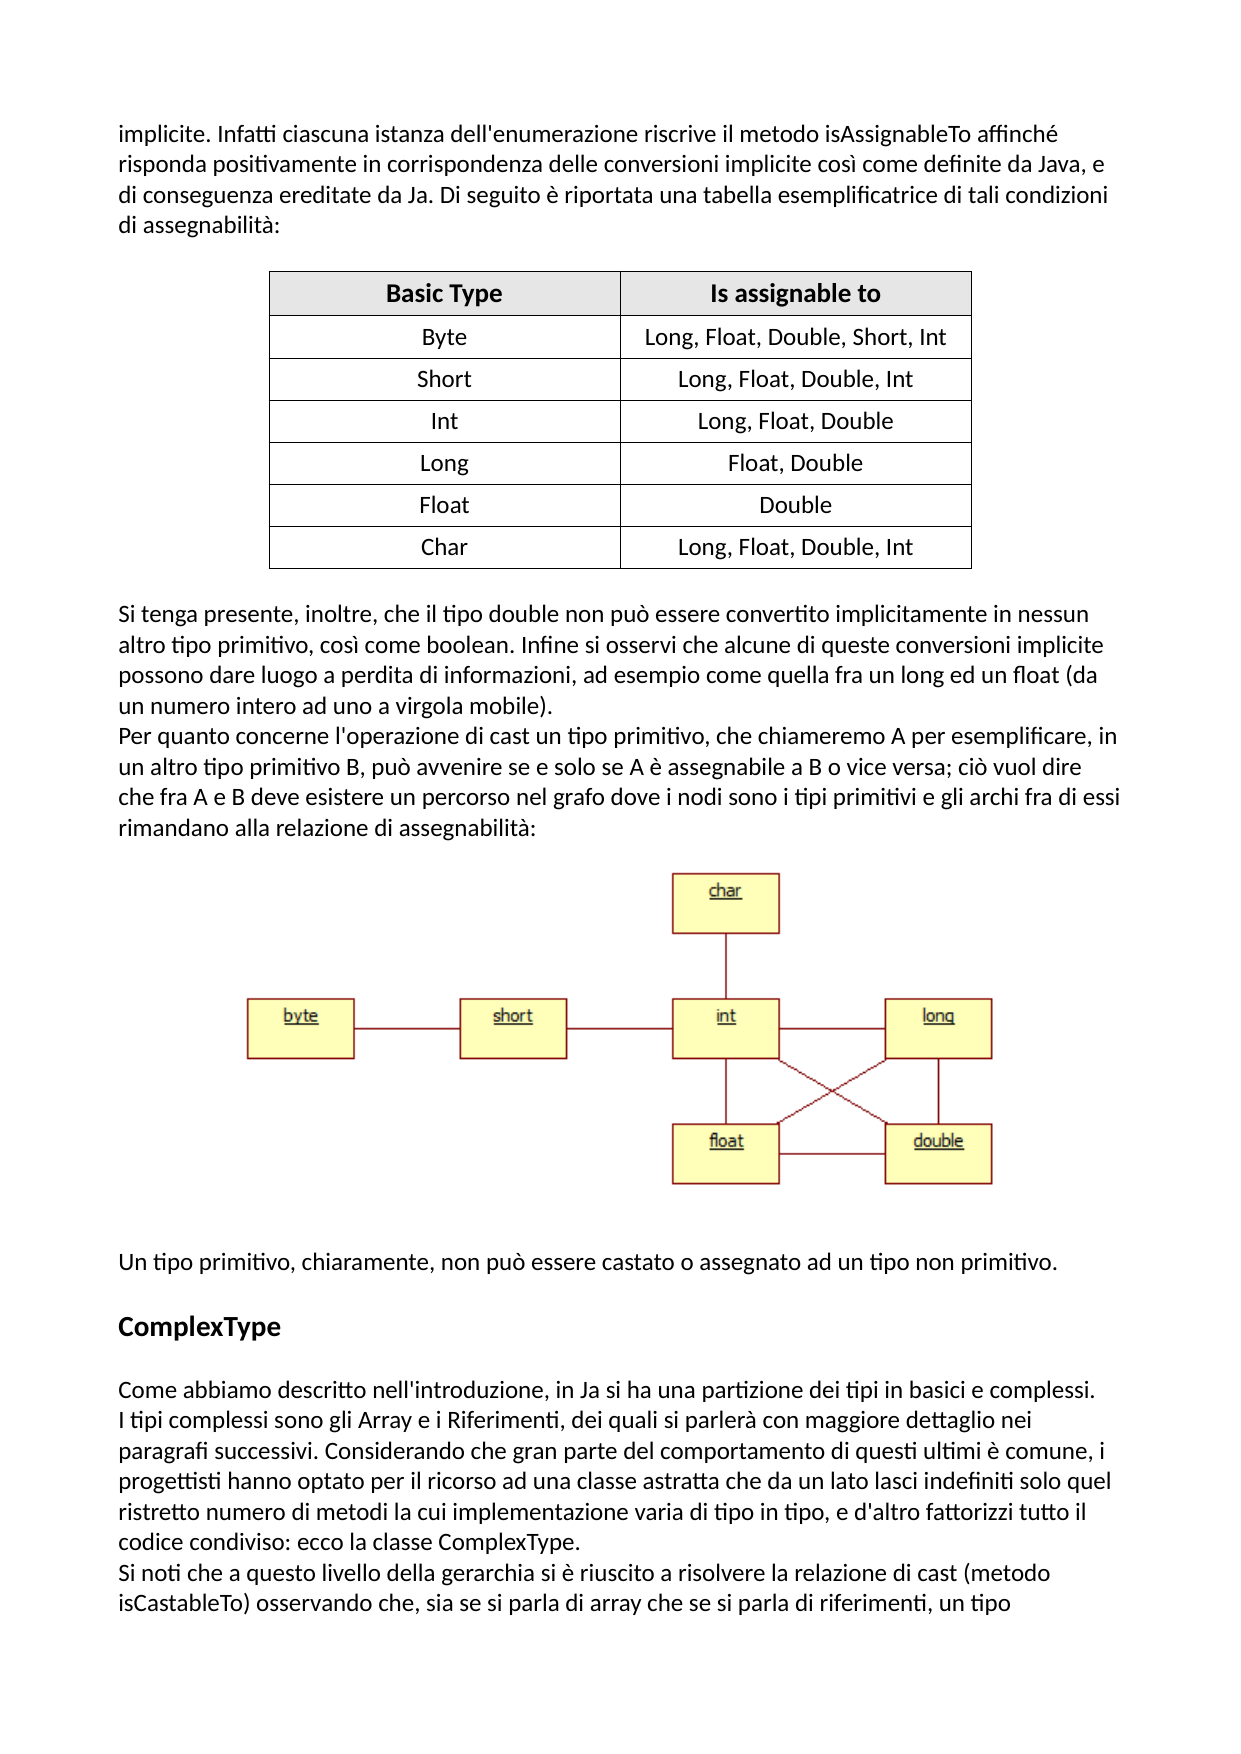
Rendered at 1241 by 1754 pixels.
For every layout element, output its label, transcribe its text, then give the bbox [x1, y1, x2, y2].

text Come abbiamo descritto nell'introduzione, in Ja si ha una partizione dei tipi in basici e complessi. [118, 1374, 1122, 1404]
table_cell Byte [270, 316, 620, 357]
table_cell Double [621, 485, 971, 526]
table_cell Long, Float, Double, Int [621, 359, 971, 399]
table_cell Char [270, 527, 620, 568]
text Si noti che a questo livello della gerarchia si è riuscito a risolvere la relazione di cast (metodo isCastableTo) osservando che, sia se si parla di array che se si parla di riferimenti, un tipo [118, 1557, 1122, 1618]
text implicite. Infatti ciascuna istanza dell'enumerazione riscrive il metodo isAssignableTo affinché risponda positivamente in corrispondenza delle conversioni implicite così come definite da Java, e di conseguenza ereditate da Ja. Di seguito è riportata una tabella esemplificatrice di tali condizioni di assegnabilità: [118, 118, 1122, 240]
table_cell Int [270, 401, 620, 442]
table_cell Float [270, 485, 620, 526]
table_cell Float, Double [621, 443, 971, 484]
text ComplexType [118, 1308, 1122, 1343]
text Per quanto concerne l'operazione di cast un tipo primitivo, che chiameremo A per esemplificare, in un altro tipo primitivo B, può avvenire se e solo se A è assegnabile a B o vice versa; ciò vuol dire che fra A e B deve esistere un percorso nel grafo dove i nodi sono i tipi primitivi e gli archi fra di essi rimandano alla relazione di assegnabilità: [118, 721, 1122, 843]
table_header Is assignable to [621, 272, 971, 315]
text Un tipo primitivo, chiaramente, non può essere castato o assegnato ad un tipo non primitivo. [118, 1247, 1122, 1277]
picture [216, 842, 1024, 1216]
text Si tenga presente, inoltre, che il tipo double non può essere convertito implicitamente in nessun altro tipo primitivo, così come boolean. Infine si osservi che alcune di queste conversioni implicite possono dare luogo a perdita di informazioni, ad esempio come quella fra un long ed un float (da un numero intero ad uno a virgola mobile). [118, 598, 1122, 721]
table_cell Long, Float, Double [621, 401, 971, 442]
table_cell Long, Float, Double, Short, Int [621, 316, 971, 357]
table_header Basic Type [270, 272, 620, 315]
table_cell Short [270, 359, 620, 399]
table_cell Long [270, 443, 620, 484]
table_cell Long, Float, Double, Int [621, 527, 971, 568]
text I tipi complessi sono gli Array e i Riferimenti, dei quali si parlerà con maggiore dettaglio nei paragrafi successivi. Considerando che gran parte del comportamento di questi ultimi è comune, i progettisti hanno optato per il ricorso ad una classe astratta che da un lato lasci indefiniti solo quel ristretto numero di metodi la cui implementazione varia di tipo in tipo, e d'altro fattorizzi tutto il codice condiviso: ecco la classe ComplexType. [118, 1404, 1122, 1557]
